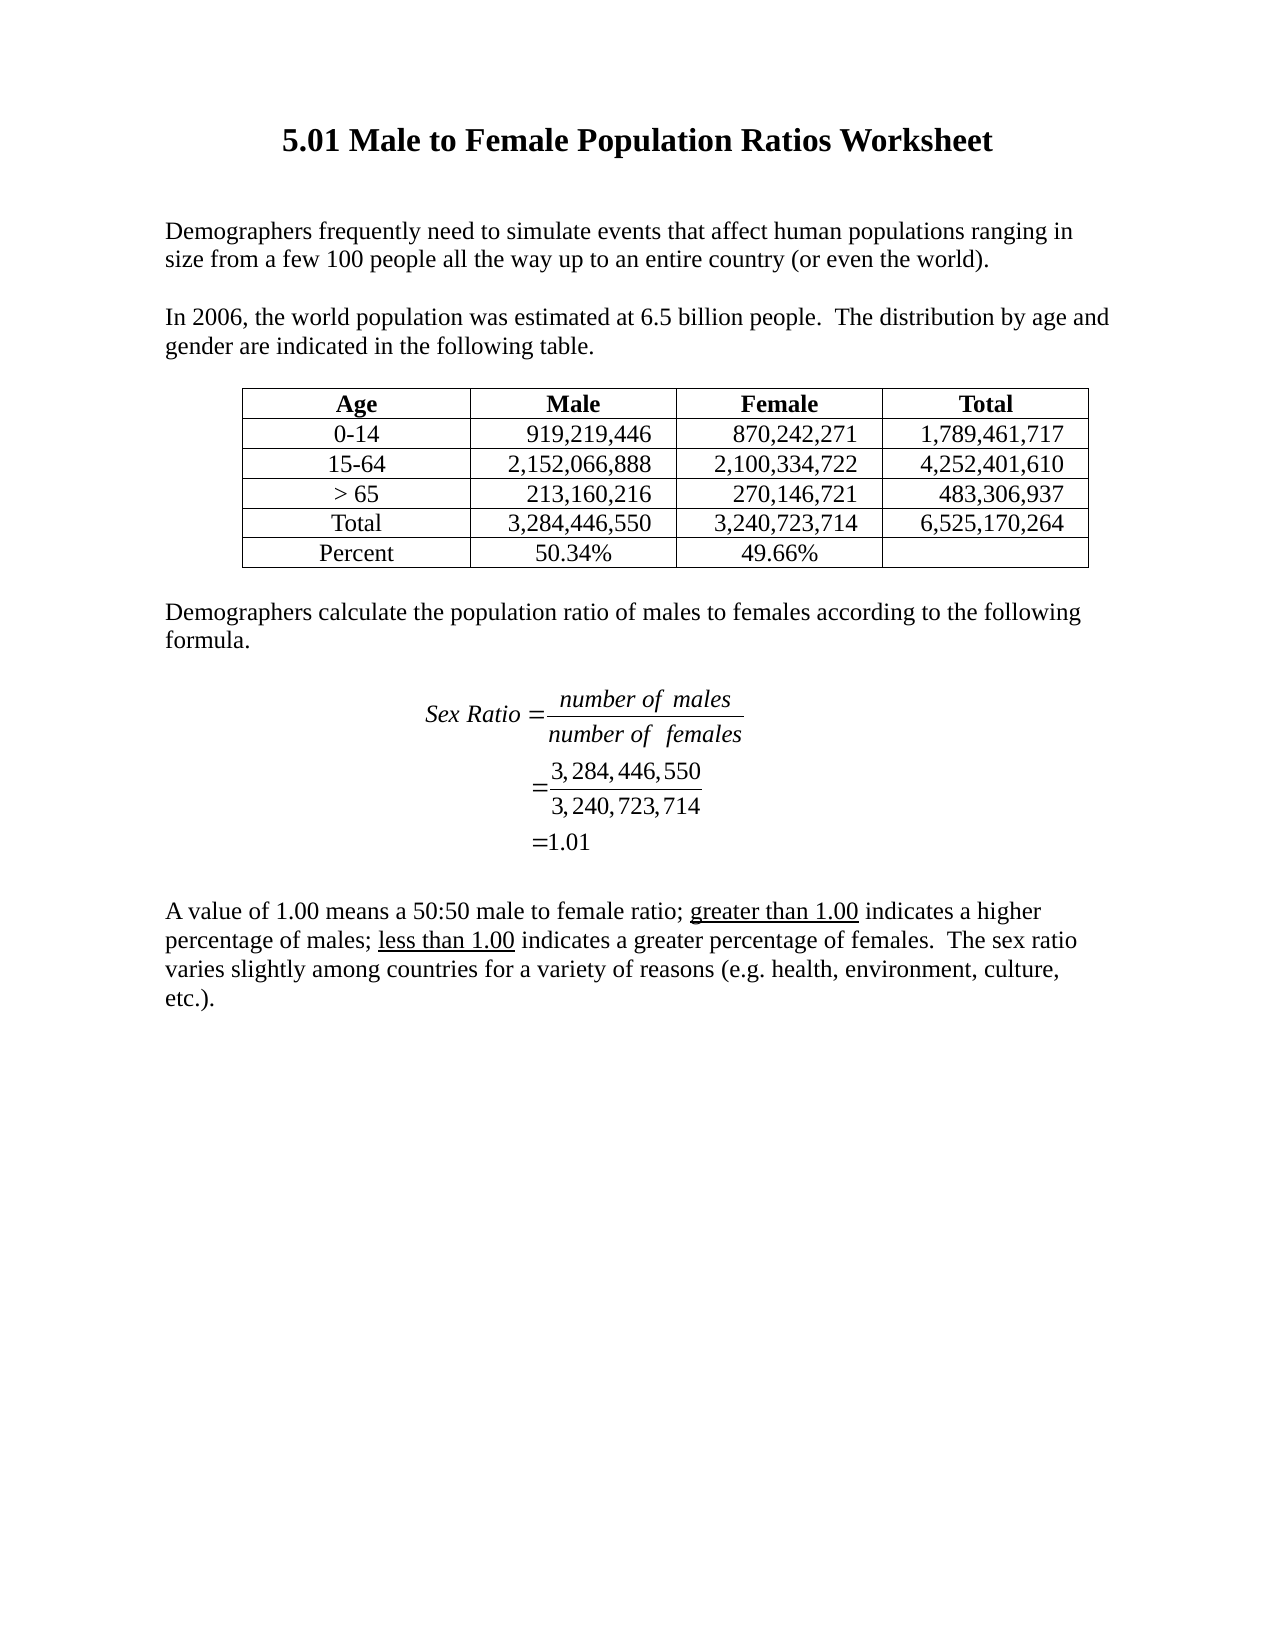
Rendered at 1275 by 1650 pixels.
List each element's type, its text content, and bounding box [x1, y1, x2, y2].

table_cell 3,240,723,714 [677, 509, 882, 537]
text Demographers calculate the population ratio of males to females according to the following formula. [165, 597, 1110, 654]
table_cell 4,252,401,610 [883, 449, 1088, 478]
text A value of 1.00 means a 50:50 male to female ratio; greater than 1.00 indicates a higher percentage of males; less than 1.00 indicates a greater percentage of females. The sex ratio varies slightly among countries for a variety of reasons (e.g. health, environment, culture, etc.). [165, 896, 1110, 1011]
table_cell 15-64 [243, 449, 470, 478]
table_cell 870,242,271 [677, 419, 882, 448]
table_cell 3,284,446,550 [471, 509, 676, 537]
table_cell Percent [243, 538, 470, 567]
table_cell 0-14 [243, 419, 470, 448]
table_cell 213,160,216 [471, 479, 676, 507]
text 5.01 Male to Female Population Ratios Worksheet [165, 120, 1110, 158]
table_cell 50.34% [471, 538, 676, 567]
table_cell Total [243, 509, 470, 537]
table_cell 49.66% [677, 538, 882, 567]
table_cell 919,219,446 [471, 419, 676, 448]
table_header Female [677, 389, 882, 418]
table_cell > 65 [243, 479, 470, 507]
table_cell 2,100,334,722 [677, 449, 882, 478]
table_header Total [883, 389, 1088, 418]
table_cell 6,525,170,264 [883, 509, 1088, 537]
text In 2006, the world population was estimated at 6.5 billion people. The distribution by age and gender are indicated in the following table. [165, 302, 1110, 359]
table_cell 483,306,937 [883, 479, 1088, 507]
text Demographers frequently need to simulate events that affect human populations ranging in size from a few 100 people all the way up to an entire country (or even the world). [165, 216, 1110, 273]
table_cell [883, 538, 1088, 567]
table_cell 1,789,461,717 [883, 419, 1088, 448]
table_cell 270,146,721 [677, 479, 882, 507]
table_cell 2,152,066,888 [471, 449, 676, 478]
table_header Age [243, 389, 470, 418]
table_header Male [471, 389, 676, 418]
